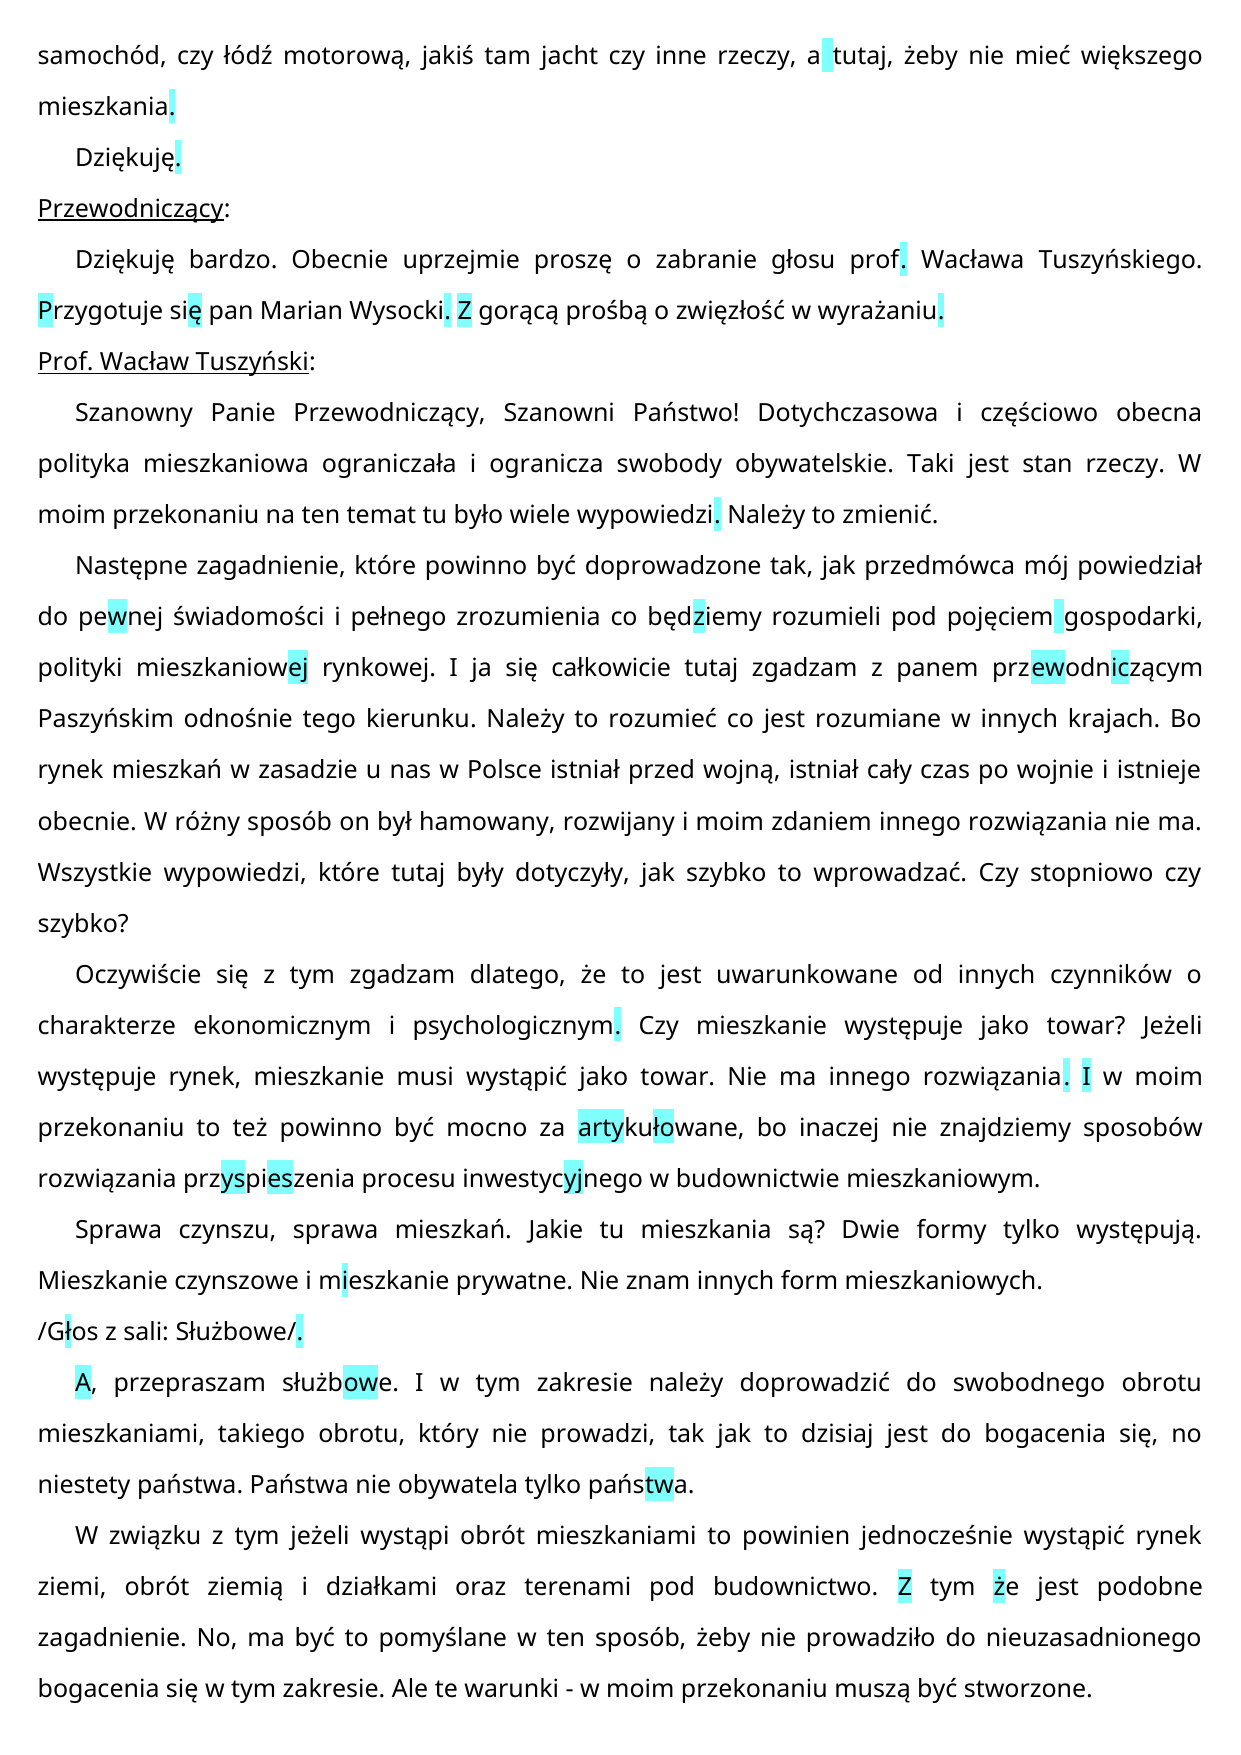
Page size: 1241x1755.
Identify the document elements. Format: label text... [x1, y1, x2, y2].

text Następne zagadnienie, które powinno być doprowadzone tak, jak przedmówca mój powiedział do pewnej świadomości i pełnego zrozumienia co będziemy rozumieli pod pojęciem gospodarki, polityki mieszkaniowej rynkowej. I ja się całkowicie tutaj zgadzam z panem przewodniczącym Paszyńskim odnośnie tego kierunku. Należy to rozumieć co jest rozumiane w innych krajach. Bo rynek mieszkań w zasadzie u nas w Polsce istniał przed wojną, istniał cały czas po wojnie i istnieje obecnie. W różny sposób on był hamowany, rozwijany i moim zdaniem innego rozwiązania nie ma. Wszystkie wypowiedzi, które tutaj były dotyczyły, jak szybko to wprowadzać. Czy stopniowo czy szybko? [37, 548, 1203, 939]
text A, przepraszam służbowe. I w tym zakresie należy doprowadzić do swobodnego obrotu mieszkaniami, takiego obrotu, który nie prowadzi, tak jak to dzisiaj jest do bogacenia się, no niestety państwa. Państwa nie obywatela tylko państwa. [37, 1364, 1203, 1501]
text Prof. Wacław Tuszyński: [37, 344, 1203, 378]
text Sprawa czynszu, sprawa mieszkań. Jakie tu mieszkania są? Dwie formy tylko występują. Mieszkanie czynszowe i mieszkanie prywatne. Nie znam innych form mieszkaniowych. [37, 1211, 1203, 1297]
text Przewodniczący: [37, 191, 1203, 225]
text samochód, czy łódź motorową, jakiś tam jacht czy inne rzeczy, a tutaj, żeby nie mieć większego mieszkania. [37, 37, 1203, 123]
text /Głos z sali: Służbowe/. [37, 1313, 1203, 1348]
text Dziękuję bardzo. Obecnie uprzejmie proszę o zabranie głosu prof. Wacława Tuszyńskiego. Przygotuje się pan Marian Wysocki. Z gorącą prośbą o zwięzłość w wyrażaniu. [37, 242, 1203, 327]
text Oczywiście się z tym zgadzam dlatego, że to jest uwarunkowane od innych czynników o charakterze ekonomicznym i psychologicznym. Czy mieszkanie występuje jako towar? Jeżeli występuje rynek, mieszkanie musi wystąpić jako towar. Nie ma innego rozwiązania. I w moim przekonaniu to też powinno być mocno za artykułowane, bo inaczej nie znajdziemy sposobów rozwiązania przyspieszenia procesu inwestycyjnego w budownictwie mieszkaniowym. [37, 956, 1203, 1194]
text W związku z tym jeżeli wystąpi obrót mieszkaniami to powinien jednocześnie wystąpić rynek ziemi, obrót ziemią i działkami oraz terenami pod budownictwo. Z tym że jest podobne zagadnienie. No, ma być to pomyślane w ten sposób, żeby nie prowadziło do nieuzasadnionego bogacenia się w tym zakresie. Ale te warunki - w moim przekonaniu muszą być stworzone. [37, 1518, 1203, 1705]
text Dziękuję. [37, 139, 1203, 174]
text Szanowny Panie Przewodniczący, Szanowni Państwo! Dotychczasowa i częściowo obecna polityka mieszkaniowa ograniczała i ogranicza swobody obywatelskie. Taki jest stan rzeczy. W moim przekonaniu na ten temat tu było wiele wypowiedzi. Należy to zmienić. [37, 395, 1203, 531]
